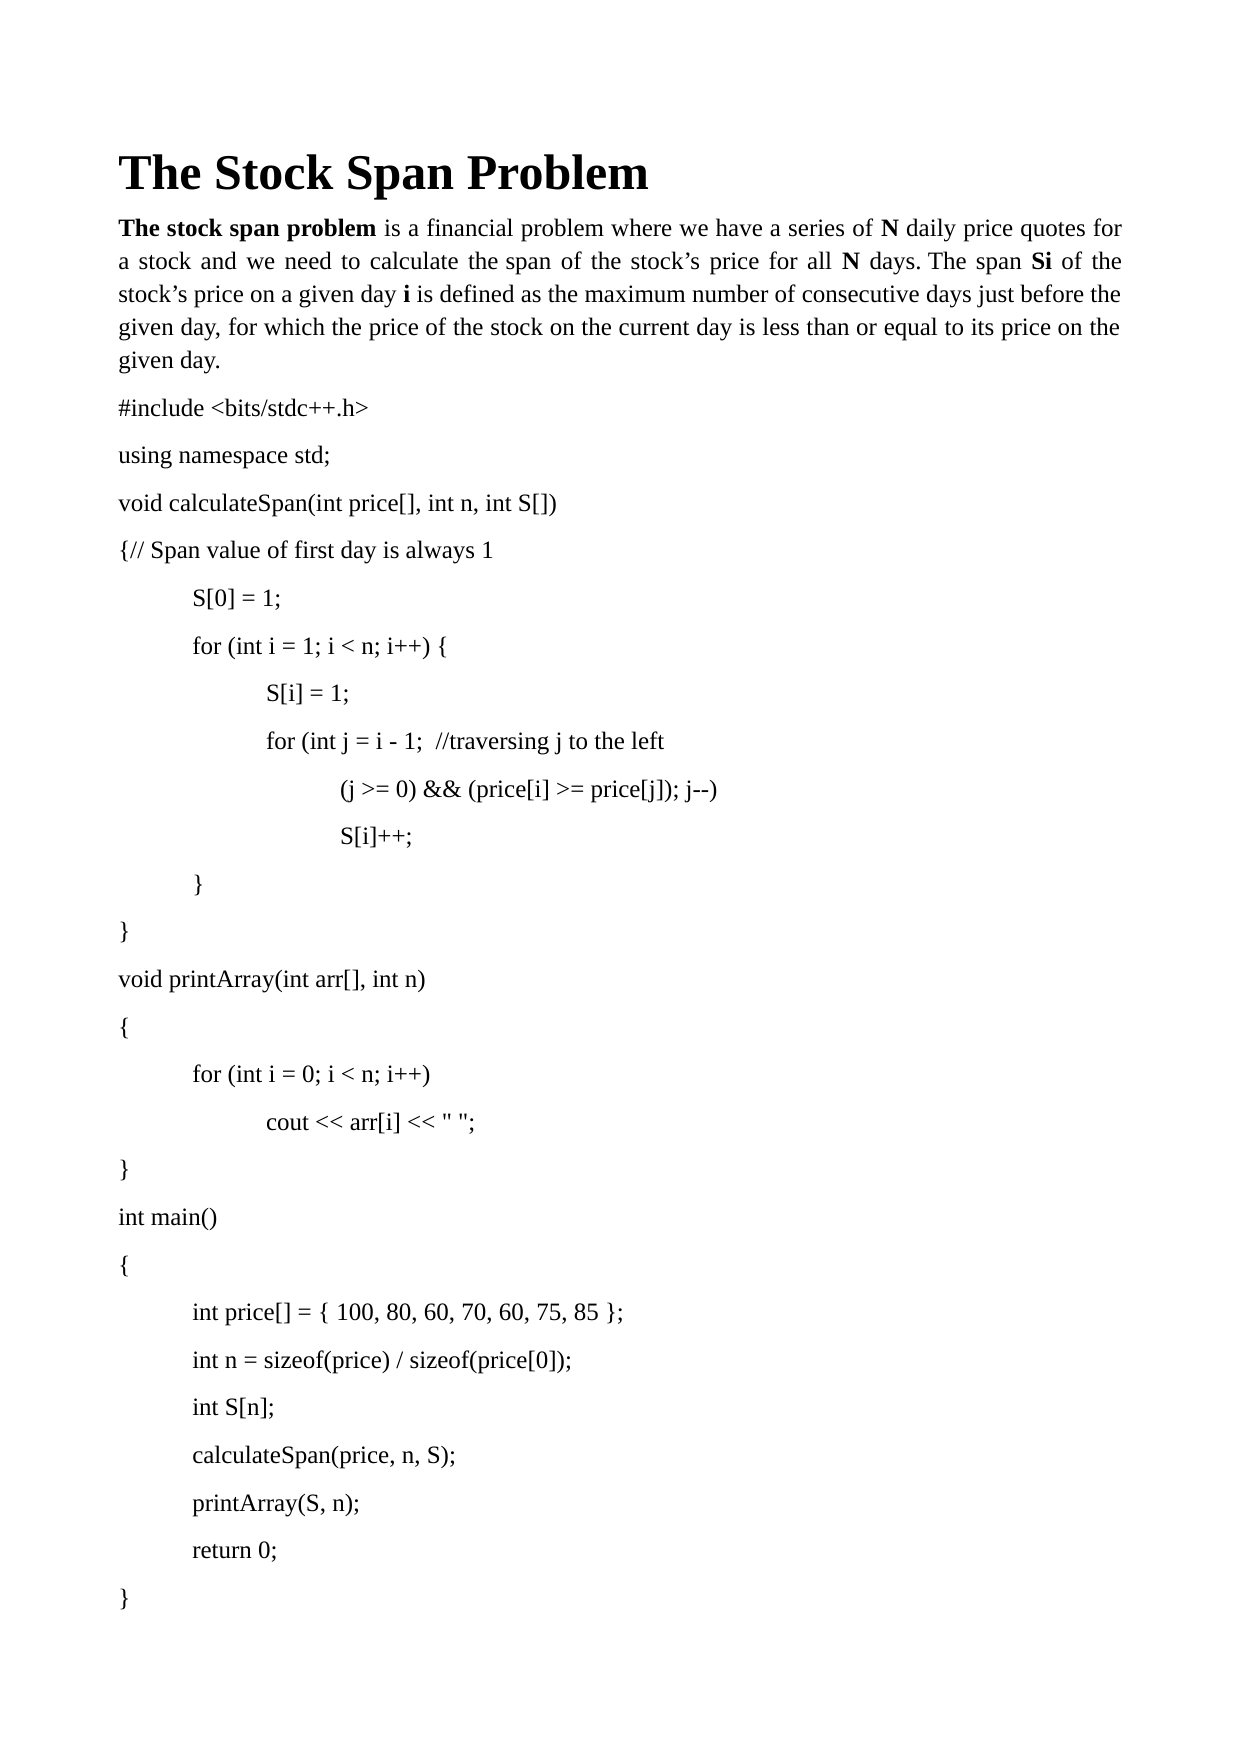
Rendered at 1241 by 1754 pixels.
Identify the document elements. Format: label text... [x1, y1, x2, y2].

text calculateSpan(price, n, S); [118, 1440, 1122, 1469]
text } [118, 869, 1122, 898]
text using namespace std; [118, 440, 1122, 469]
text S[0] = 1; [118, 583, 1122, 612]
text for (int i = 0; i < n; i++) [118, 1059, 1122, 1088]
text S[i]++; [118, 821, 1122, 850]
text int price[] = { 100, 80, 60, 70, 60, 75, 85 }; [118, 1297, 1122, 1326]
text return 0; [118, 1535, 1122, 1564]
text void calculateSpan(int price[], int n, int S[]) [118, 488, 1122, 517]
text } [118, 916, 1122, 945]
text printArray(S, n); [118, 1488, 1122, 1516]
text {// Span value of first day is always 1 [118, 536, 1122, 564]
text cout << arr[i] << " "; [118, 1107, 1122, 1136]
text } [118, 1583, 1122, 1612]
text (j >= 0) && (price[i] >= price[j]); j--) [118, 774, 1122, 802]
text { [118, 1250, 1122, 1278]
text int n = sizeof(price) / sizeof(price[0]); [118, 1345, 1122, 1374]
subtitle The Stock Span Problem [118, 143, 1122, 201]
text for (int j = i - 1; //traversing j to the left [118, 726, 1122, 755]
text #include <bits/stdc++.h> [118, 393, 1122, 422]
text { [118, 1012, 1122, 1040]
text int S[n]; [118, 1392, 1122, 1421]
text S[i] = 1; [118, 678, 1122, 707]
text int main() [118, 1202, 1122, 1231]
text void printArray(int arr[], int n) [118, 964, 1122, 993]
text The stock span problem is a financial problem where we have a series of N daily price quotes for a stock and we need to calculate the span of the stock’s price for all N days. The span Si of the stock’s price on a given day i is defined as the maximum number of consecutive days just before the given day, for which the price of the stock on the current day is less than or equal to its price on the given day. [118, 213, 1122, 374]
text for (int i = 1; i < n; i++) { [118, 631, 1122, 659]
text } [118, 1154, 1122, 1183]
